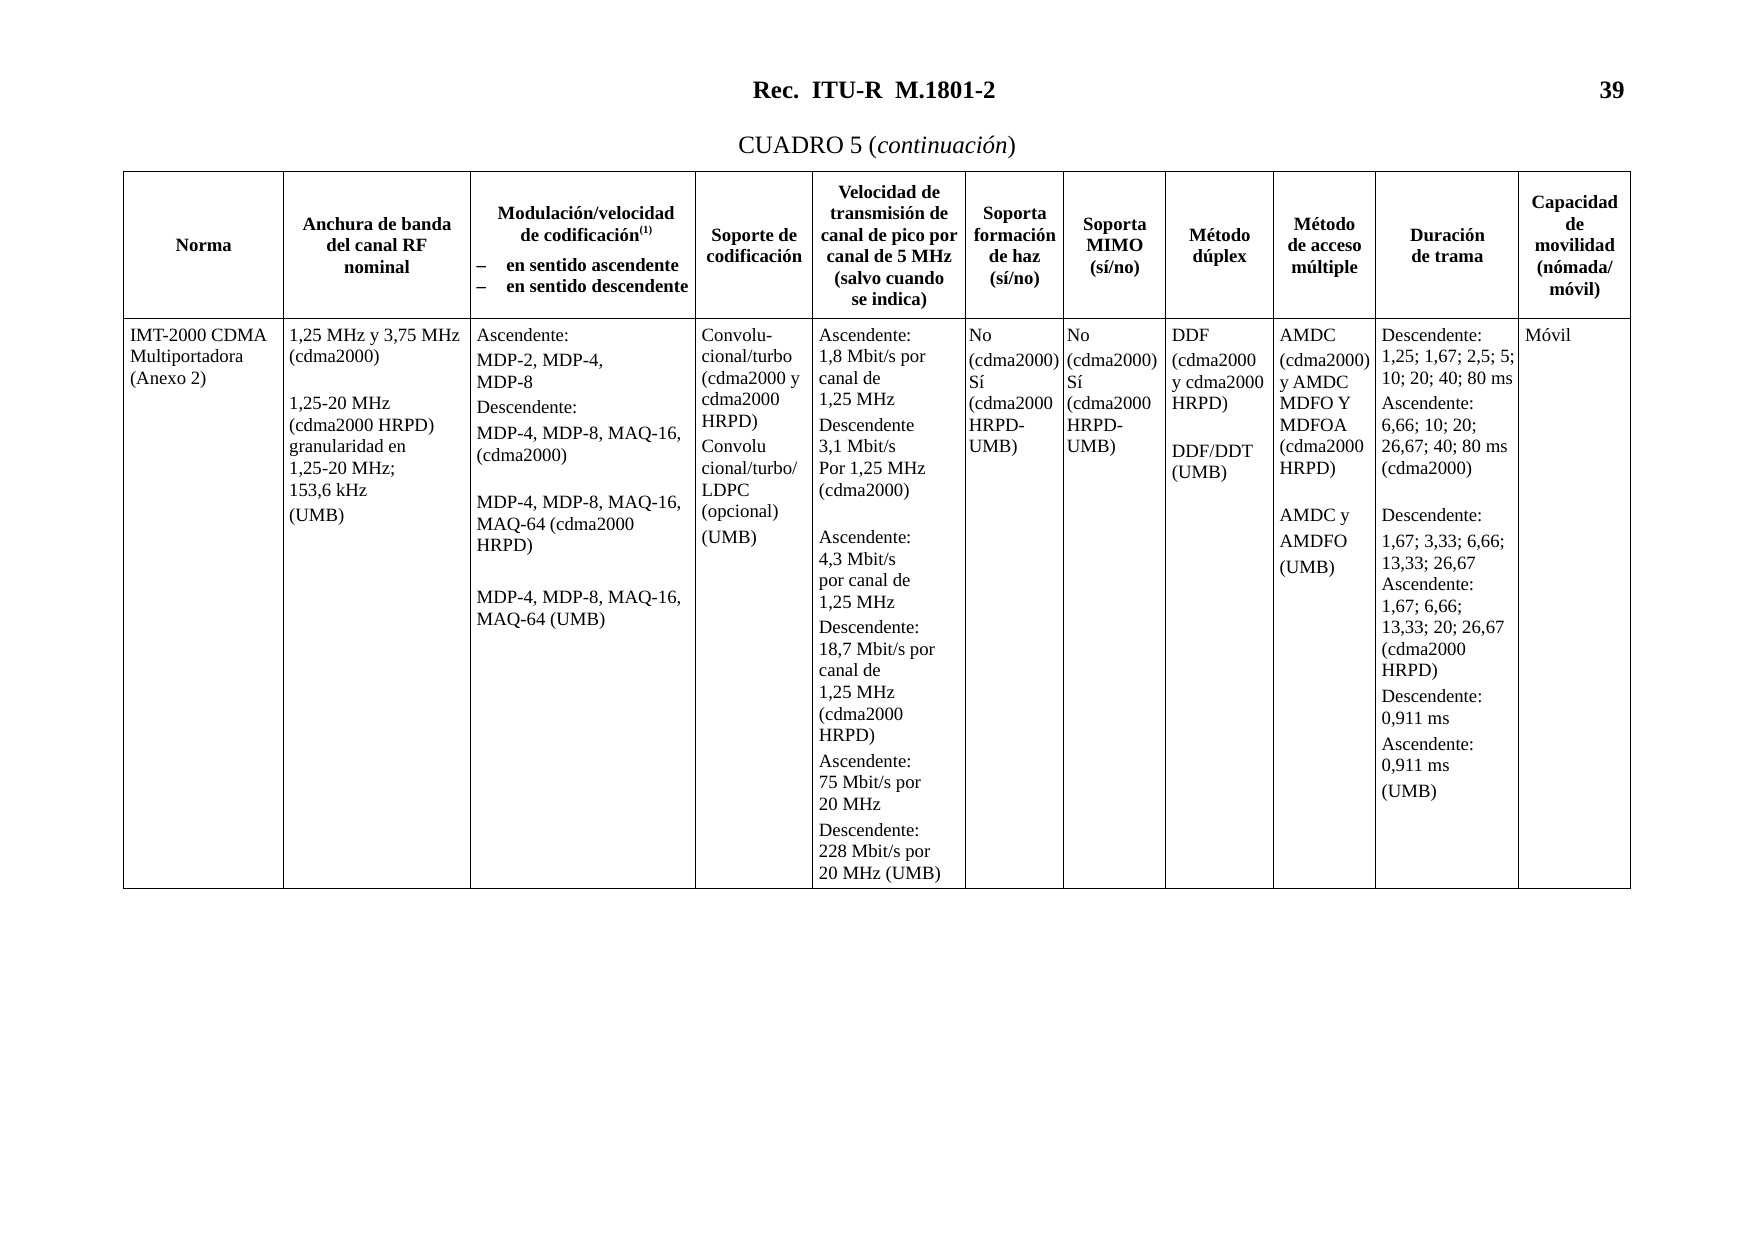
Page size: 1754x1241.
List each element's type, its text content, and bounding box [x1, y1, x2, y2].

table_header Velocidad de transmisión de canal de pico por canal de 5 MHz (salvo cuando se indica) [813, 172, 965, 318]
table_header Norma [124, 172, 283, 318]
table_header Modulación/velocidad de codificación(1) – en sentido ascendente – en sentido descendente [471, 172, 695, 318]
table_header Método de acceso múltiple [1274, 172, 1375, 318]
table_header Capacidad de movilidad (nómada/ móvil) [1519, 172, 1630, 318]
table_cell Ascendente: 1,8 Mbit/s por canal de 1,25 MHz Descendente 3,1 Mbit/s Por 1,25 MHz (cdma2000) Ascendente: 4,3 Mbit/s por canal de 1,25 MHz Descendente: 18,7 Mbit/s por canal de 1,25 MHz (cdma2000 HRPD) Ascendente: 75 Mbit/s por 20 MHz Descendente: 228 Mbit/s por 20 MHz (UMB) [813, 319, 965, 887]
table_cell Convolu- cional/turbo (cdma2000 y cdma2000 HRPD) Convolu cional/turbo/LDPC (opcional) (UMB) [696, 319, 812, 887]
table_header Soporta formación de haz (sí/no) [966, 172, 1063, 318]
table_cell AMDC (cdma2000) y AMDC MDFO Y MDFOA (cdma2000 HRPD) AMDC y AMDFO (UMB) [1274, 319, 1375, 887]
table_cell No (cdma2000) Sí (cdma2000 HRPD-UMB) [966, 319, 1063, 887]
table_cell No (cdma2000) Sí (cdma2000 HRPD-UMB) [1064, 319, 1165, 887]
table_cell Descendente: 1,25; 1,67; 2,5; 5; 10; 20; 40; 80 ms Ascendente: 6,66; 10; 20; 26,67; 40; 80 ms (cdma2000) Descendente: 1,67; 3,33; 6,66; 13,33; 26,67 Ascendente: 1,67; 6,66; 13,33; 20; 26,67 (cdma2000 HRPD) Descendente: 0,911 ms Ascendente: 0,911 ms (UMB) [1376, 319, 1518, 887]
table_header Método dúplex [1166, 172, 1273, 318]
table_cell Ascendente: MDP-2, MDP-4, MDP-8 Descendente: MDP-4, MDP-8, MAQ‑16, (cdma2000) MDP-4, MDP-8, MAQ‑16, MAQ-64 (cdma2000 HRPD) MDP-4, MDP-8, MAQ‑16, MAQ-64 (UMB) [471, 319, 695, 887]
table_cell Móvil [1519, 319, 1630, 887]
table_cell 1,25 MHz y 3,75 MHz (cdma2000) 1,25-20 MHz (cdma2000 HRPD) granularidad en 1,25‑20 MHz; 153,6 kHz (UMB) [284, 319, 470, 887]
table_header Soporte de codificación [696, 172, 812, 318]
table_header Duración de trama [1376, 172, 1518, 318]
table_header Soporta MIMO (sí/no) [1064, 172, 1165, 318]
table_cell DDF (cdma2000 y cdma2000 HRPD) DDF/DDT (UMB) [1166, 319, 1273, 887]
text CUADRO 5 (continuación) [118, 130, 1636, 159]
table_header Anchura de banda del canal RF nominal [284, 172, 470, 318]
table_cell IMT-2000 CDMA Multiportadora (Anexo 2) [124, 319, 283, 887]
